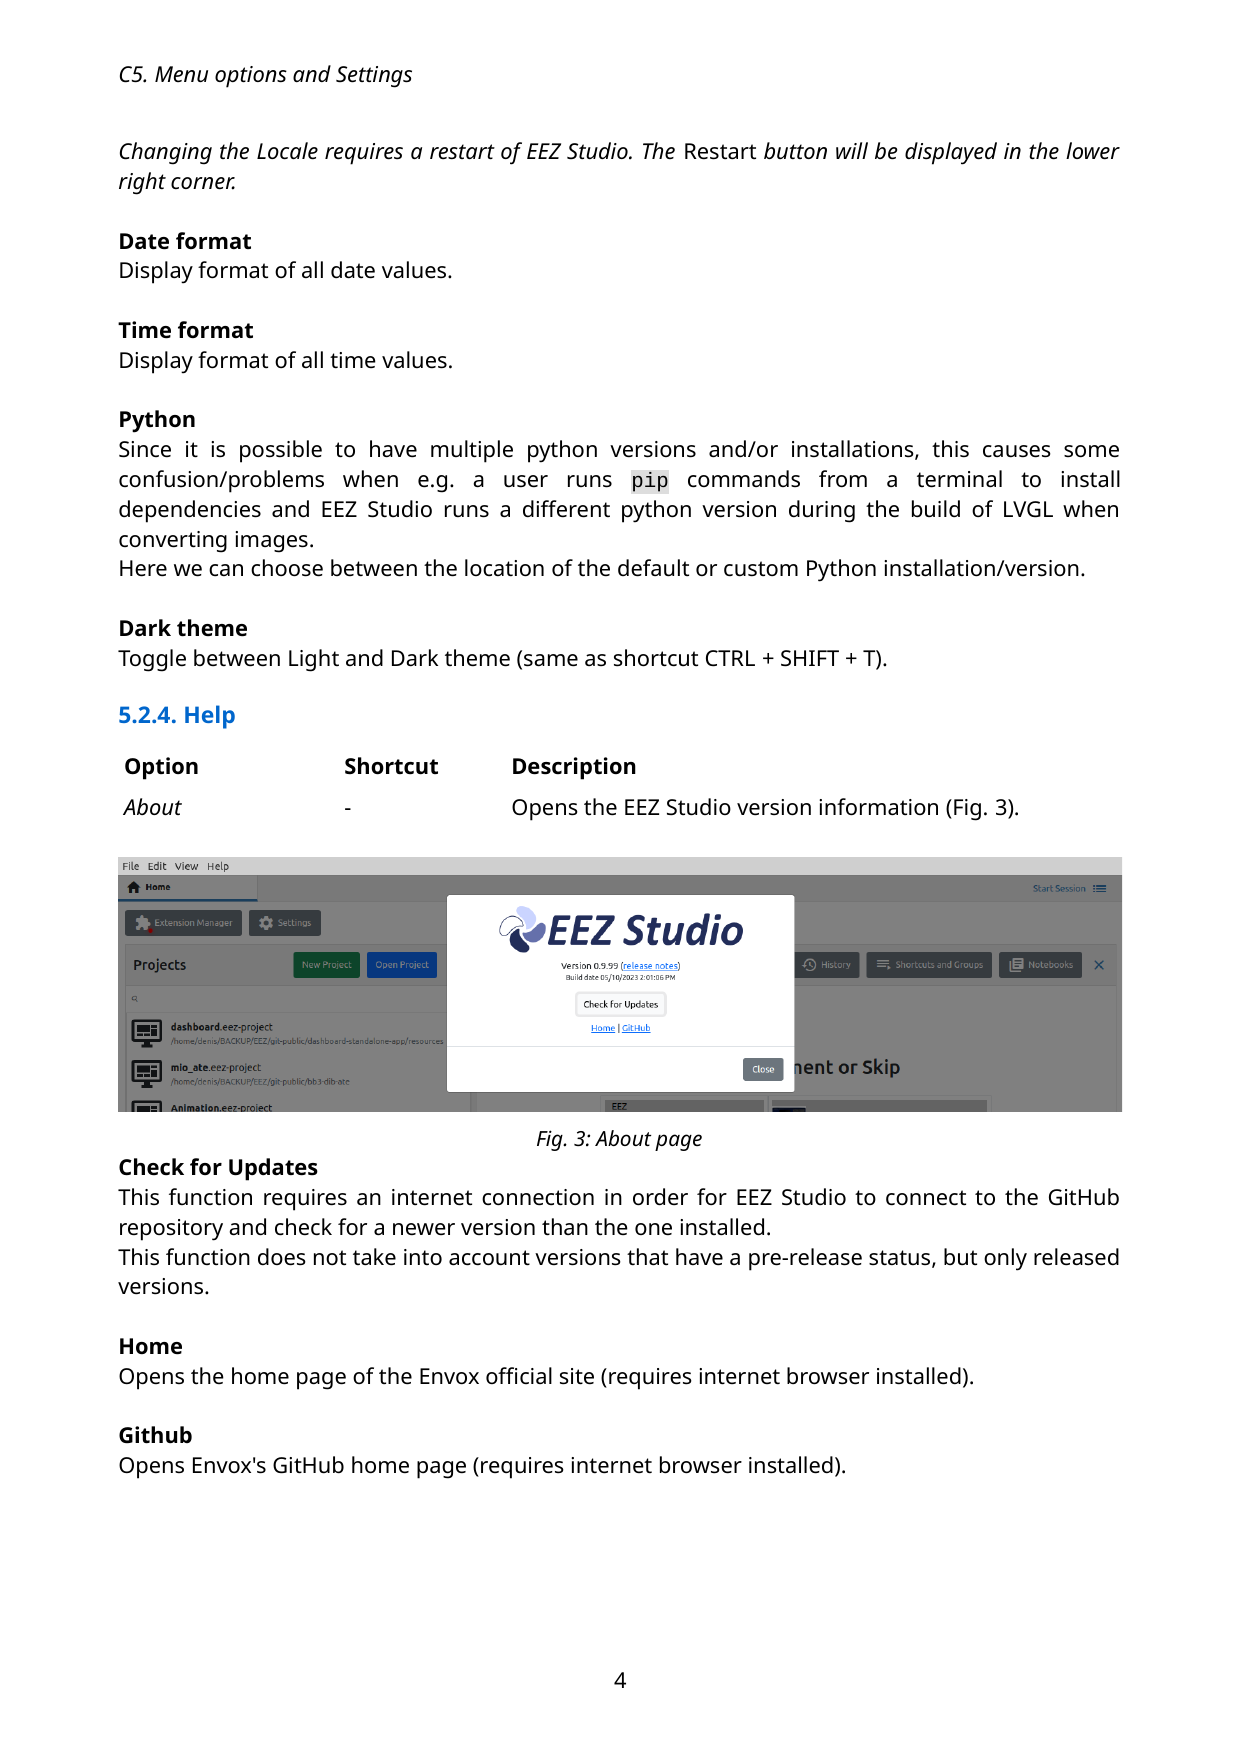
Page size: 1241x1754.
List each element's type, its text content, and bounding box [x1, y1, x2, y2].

text Fig. 3: About page [118, 1112, 1122, 1152]
table_cell Opens the EEZ Studio version information (Fig. 3). [506, 786, 1123, 828]
text Time format [118, 315, 1122, 345]
text Opens Envox's GitHub home page (requires internet browser installed). [118, 1450, 1122, 1480]
table_header Option [118, 745, 338, 786]
table_header Description [506, 745, 1123, 786]
table_cell - [338, 786, 506, 828]
text Check for Updates [118, 1152, 1122, 1182]
text Github [118, 1420, 1122, 1450]
text Dark theme [118, 613, 1122, 643]
text Opens the home page of the Envox official site (requires internet browser installed). [118, 1361, 1122, 1390]
text Date format [118, 226, 1122, 256]
table_cell About [118, 786, 338, 828]
text Since it is possible to have multiple python versions and/or installations, this causes some confusion/problems when e.g. a user runs pip commands from a terminal to install dependencies and EEZ Studio runs a different python version during the build of LVGL when converting images. [118, 434, 1122, 553]
text Display format of all date values. [118, 256, 1122, 285]
text Toggle between Light and Dark theme (same as shortcut CTRL + SHIFT + T). [118, 643, 1122, 673]
text Changing the Locale requires a restart of EEZ Studio. The Restart button will be displayed in the lower right corner. [118, 136, 1122, 196]
table_header Shortcut [338, 745, 506, 786]
text Python [118, 404, 1122, 434]
picture [118, 857, 1123, 1112]
text Here we can choose between the location of the default or custom Python installation/version. [118, 553, 1122, 583]
text This function does not take into account versions that have a pre-release status, but only released versions. [118, 1241, 1122, 1301]
text Home [118, 1331, 1122, 1361]
text This function requires an internet connection in order for EEZ Studio to connect to the GitHub repository and check for a newer version than the one installed. [118, 1182, 1122, 1241]
text Display format of all time values. [118, 345, 1122, 375]
subtitle Help [118, 699, 1122, 730]
